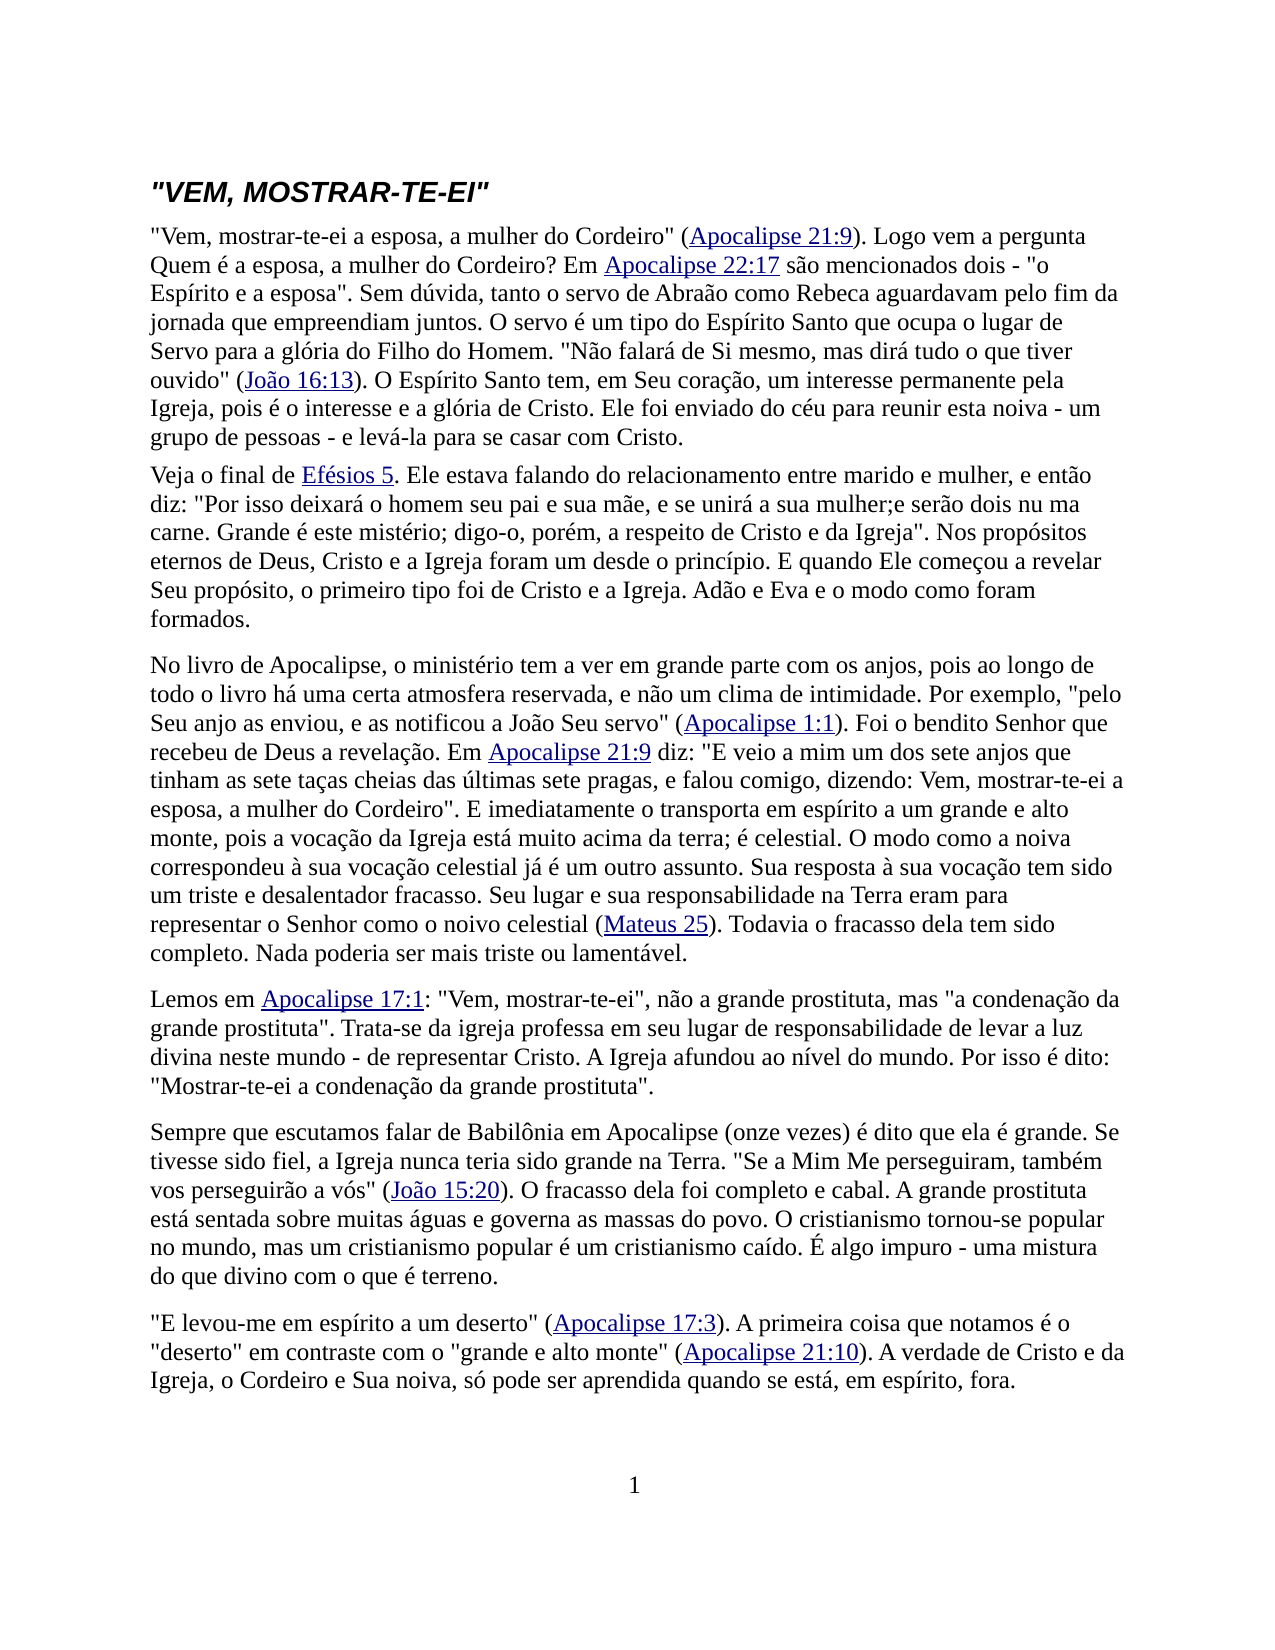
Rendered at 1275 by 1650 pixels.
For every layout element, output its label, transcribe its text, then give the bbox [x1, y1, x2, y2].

text Veja o final de Efésios 5. Ele estava falando do relacionamento entre marido e mulher, e então diz: "Por isso deixará o homem seu pai e sua mãe, e se unirá a sua mulher;e serão dois nu ma carne. Grande é este mistério; digo-o, porém, a respeito de Cristo e da Igreja". Nos propósitos eternos de Deus, Cristo e a Igreja foram um desde o princípio. E quando Ele começou a revelar Seu propósito, o primeiro tipo foi de Cristo e a Igreja. Adão e Eva e o modo como foram formados. [150, 460, 1125, 632]
text Sempre que escutamos falar de Babilônia em Apocalipse (onze vezes) é dito que ela é grande. Se tivesse sido fiel, a Igreja nunca teria sido grande na Terra. "Se a Mim Me perseguiram, também vos perseguirão a vós" (João 15:20). O fracasso dela foi completo e cabal. A grande prostituta está sentada sobre muitas águas e governa as massas do povo. O cristianismo tornou-se popular no mundo, mas um cristianismo popular é um cristianismo caído. É algo impuro - uma mistura do que divino com o que é terreno. [150, 1117, 1125, 1290]
text Lemos em Apocalipse 17:1: "Vem, mostrar-te-ei", não a grande prostituta, mas "a condenação da grande prostituta". Trata-se da igreja professa em seu lugar de responsabilidade de levar a luz divina neste mundo - de representar Cristo. A Igreja afundou ao nível do mundo. Por isso é dito: "Mostrar-te-ei a condenação da grande prostituta". [150, 984, 1125, 1099]
text No livro de Apocalipse, o ministério tem a ver em grande parte com os anjos, pois ao longo de todo o livro há uma certa atmosfera reservada, e não um clima de intimidade. Por exemplo, "pelo Seu anjo as enviou, e as notificou a João Seu servo" (Apocalipse 1:1). Foi o bendito Senhor que recebeu de Deus a revelação. Em Apocalipse 21:9 diz: "E veio a mim um dos sete anjos que tinham as sete taças cheias das últimas sete pragas, e falou comigo, dizendo: Vem, mostrar-te-ei a esposa, a mulher do Cordeiro". E imediatamente o transporta em espírito a um grande e alto monte, pois a vocação da Igreja está muito acima da terra; é celestial. O modo como a noiva correspondeu à sua vocação celestial já é um outro assunto. Sua resposta à sua vocação tem sido um triste e desalentador fracasso. Seu lugar e sua responsabilidade na Terra eram para representar o Senhor como o noivo celestial (Mateus 25). Todavia o fracasso dela tem sido completo. Nada poderia ser mais triste ou lamentável. [150, 650, 1125, 967]
text "E levou-me em espírito a um deserto" (Apocalipse 17:3). A primeira coisa que notamos é o "deserto" em contraste com o "grande e alto monte" (Apocalipse 21:10). A verdade de Cristo e da Igreja, o Cordeiro e Sua noiva, só pode ser aprendida quando se está, em espírito, fora. [150, 1308, 1125, 1394]
text "Vem, mostrar-te-ei a esposa, a mulher do Cordeiro" (Apocalipse 21:9). Logo vem a pergunta Quem é a esposa, a mulher do Cordeiro? Em Apocalipse 22:17 são mencionados dois - "o Espírito e a esposa". Sem dúvida, tanto o servo de Abraão como Rebeca aguardavam pelo fim da jornada que empreendiam juntos. O servo é um tipo do Espírito Santo que ocupa o lugar de Servo para a glória do Filho do Homem. "Não falará de Si mesmo, mas dirá tudo o que tiver ouvido" (João 16:13). O Espírito Santo tem, em Seu coração, um interesse permanente pela Igreja, pois é o interesse e a glória de Cristo. Ele foi enviado do céu para reunir esta noiva - um grupo de pessoas - e levá-la para se casar com Cristo. [150, 221, 1125, 451]
subtitle "VEM, MOSTRAR-TE-EI" [150, 175, 1125, 208]
